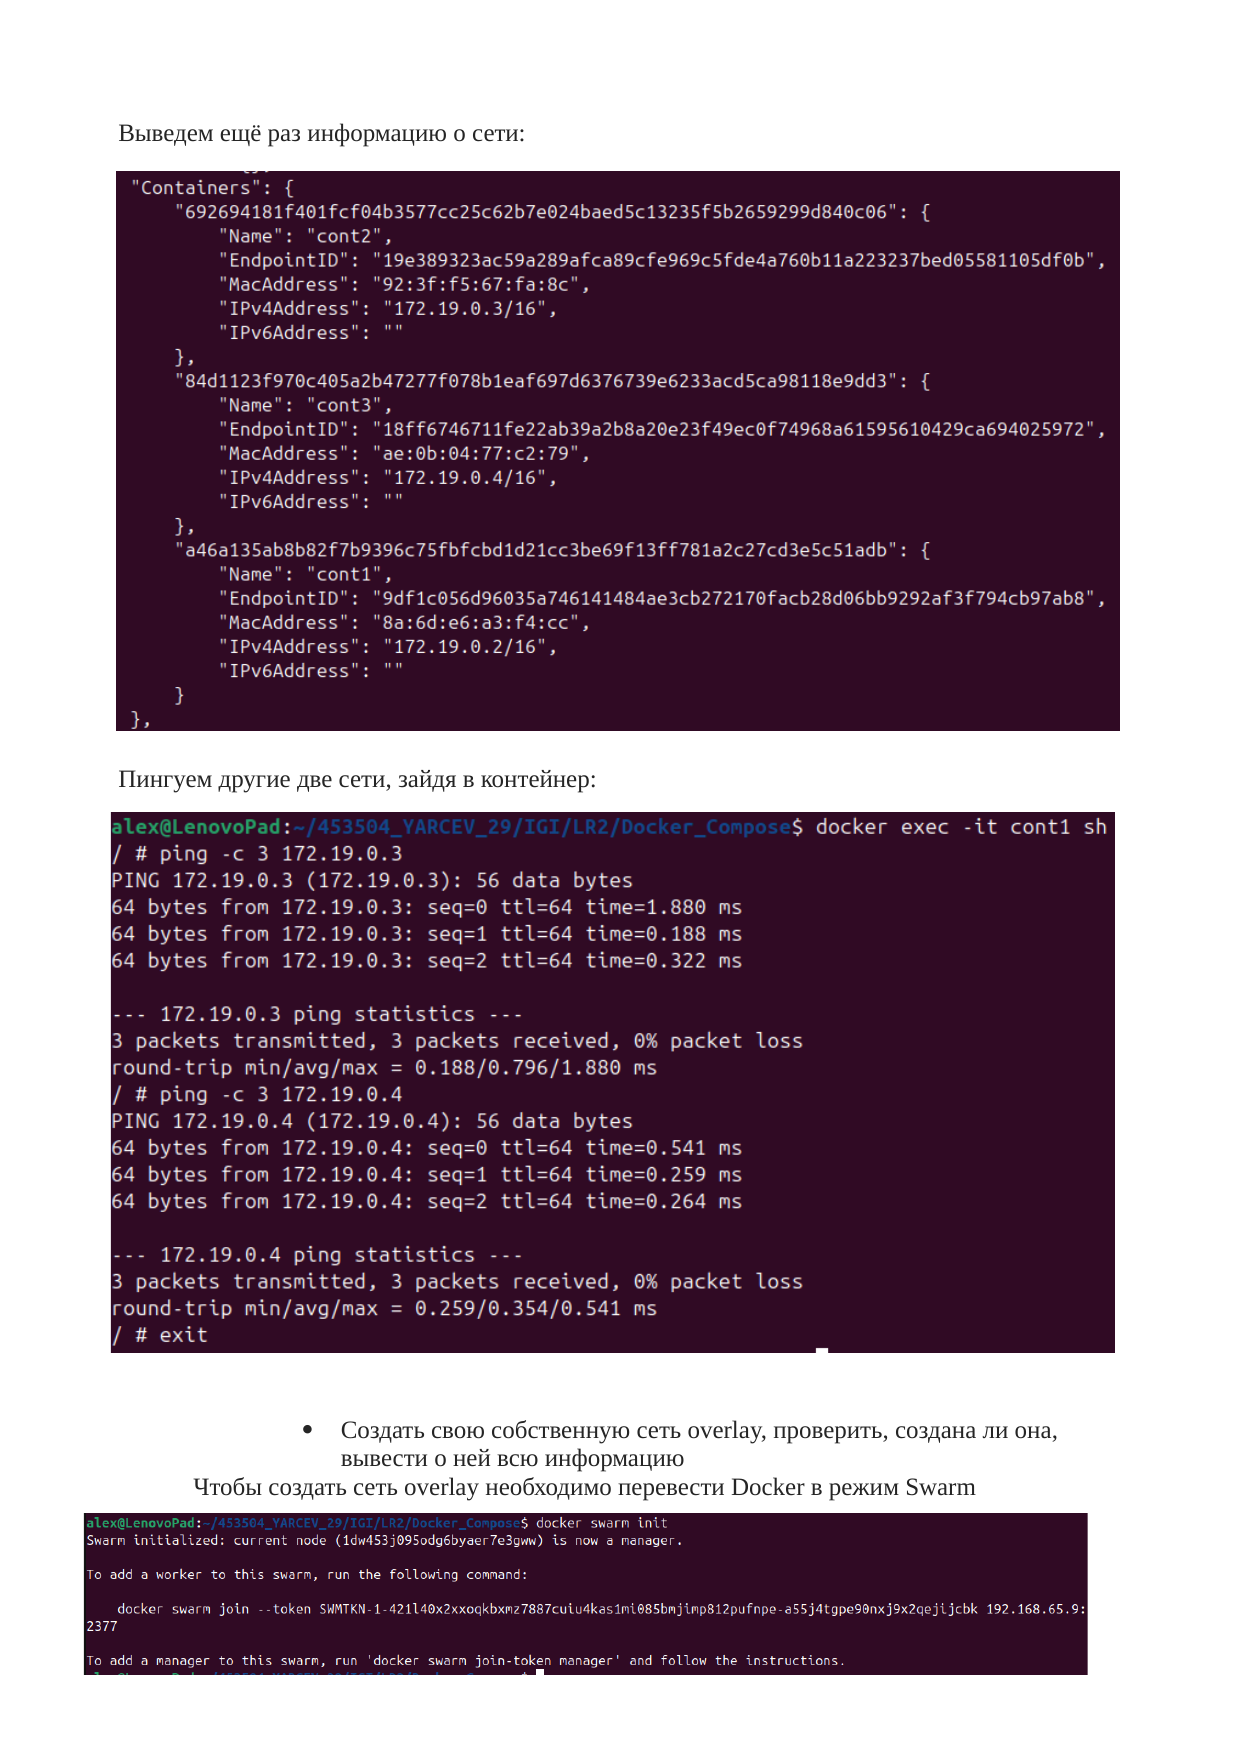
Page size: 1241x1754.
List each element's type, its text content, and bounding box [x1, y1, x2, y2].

text Пингуем другие две сети, зайдя в контейнер: [118, 764, 1122, 1412]
text Выведем ещё раз информацию о сети: [118, 118, 1122, 147]
list Чтобы создать сеть overlay необходимо перевести Docker в режим Swarm [193, 1472, 1122, 1501]
picture [83, 1513, 1088, 1675]
picture [116, 171, 1120, 731]
picture [110, 812, 1115, 1353]
list Создать свою собственную сеть overlay, проверить, создана ли она, вывести о ней всю информацию [303, 1415, 1122, 1472]
